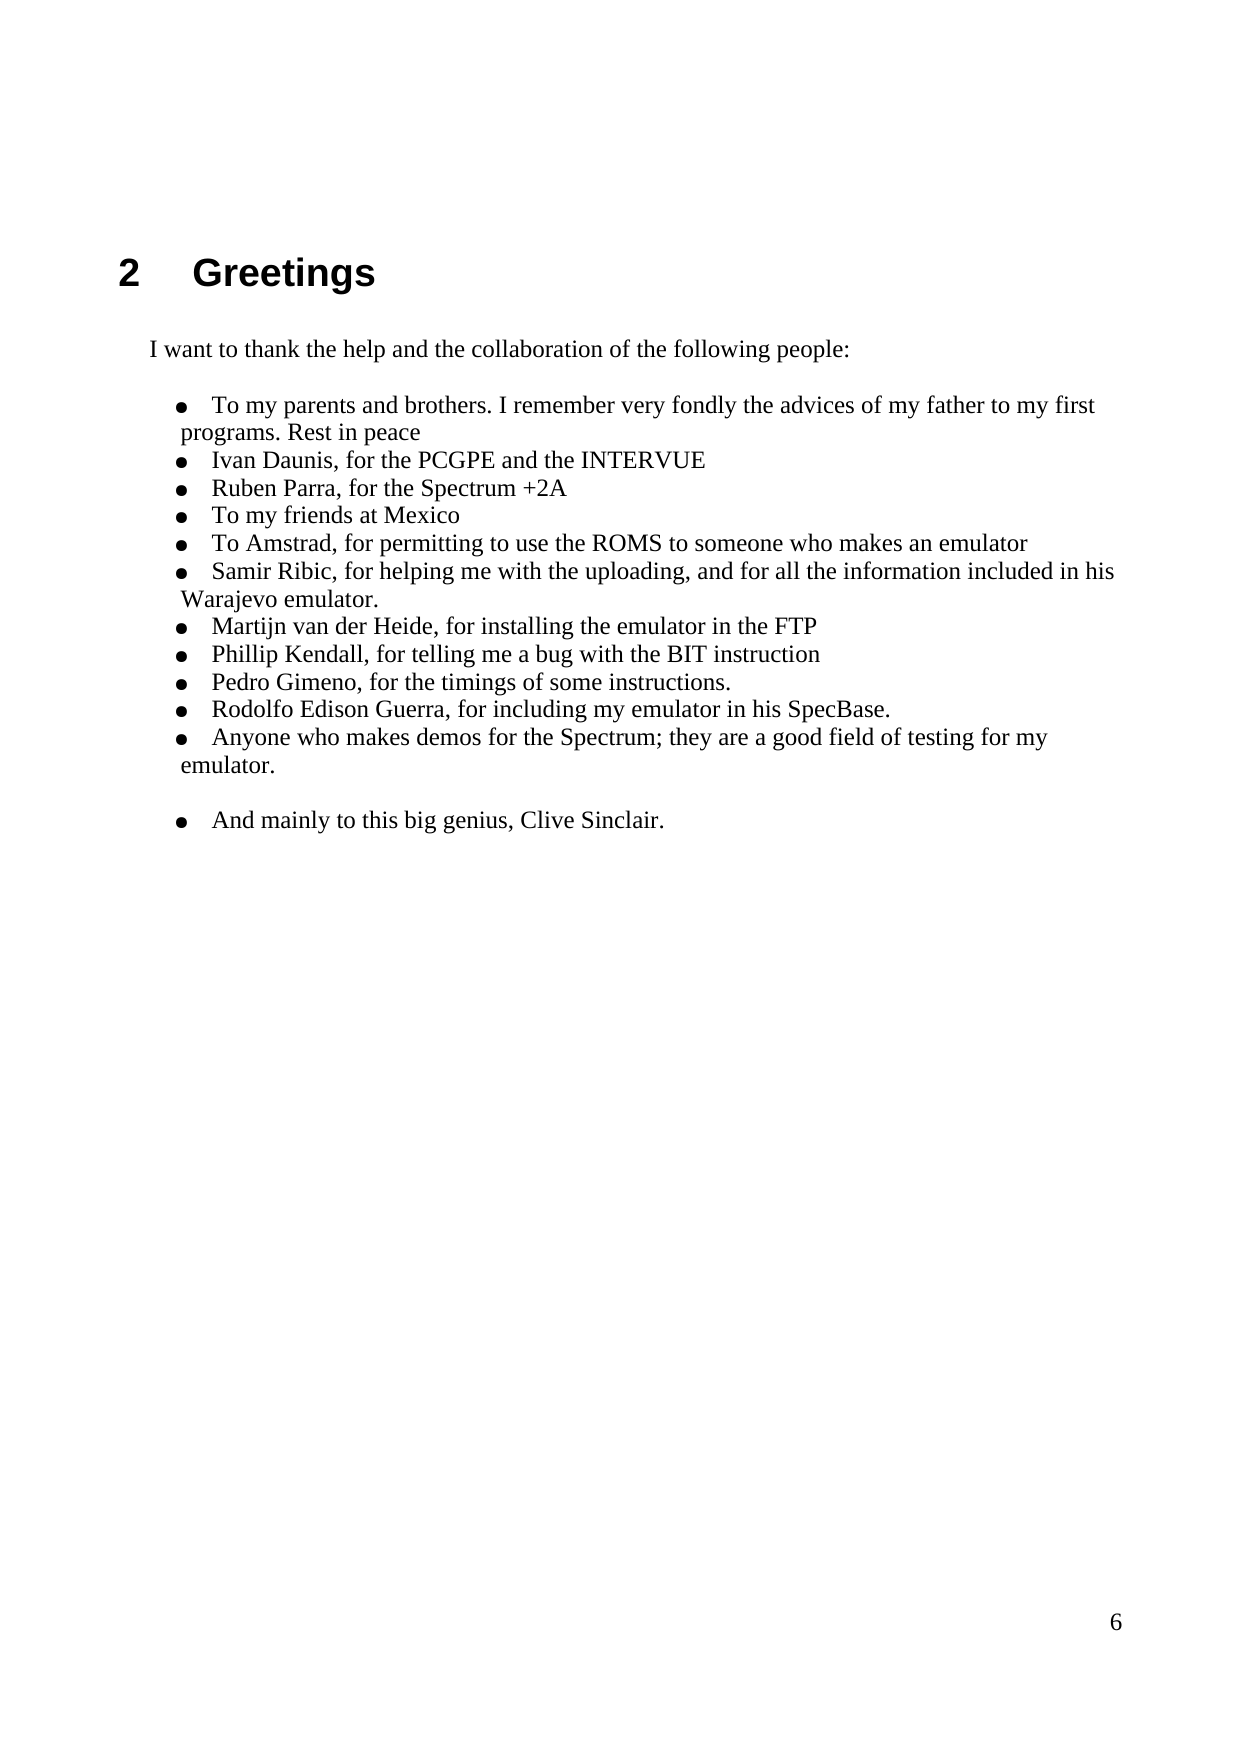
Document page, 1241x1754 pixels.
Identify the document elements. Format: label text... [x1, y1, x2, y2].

list Ruben Parra, for the Spectrum +2A [143, 474, 1122, 502]
list Rodolfo Edison Guerra, for including my emulator in his SpecBase. [143, 696, 1122, 723]
list Ivan Daunis, for the PCGPE and the INTERVUE [143, 446, 1122, 474]
list To my friends at Mexico [143, 502, 1122, 529]
list Phillip Kendall, for telling me a bug with the BIT instruction [143, 640, 1122, 668]
list Pedro Gimeno, for the timings of some instructions. [143, 668, 1122, 696]
subtitle 2 Greetings [118, 251, 1122, 295]
list To Amstrad, for permitting to use the ROMS to someone who makes an emulator [143, 529, 1122, 557]
list And mainly to this big genius, Clive Sinclair. [143, 806, 1122, 834]
text I want to thank the help and the collaboration of the following people: [118, 335, 1122, 363]
list Martijn van der Heide, for installing the emulator in the FTP [143, 612, 1122, 640]
list Anyone who makes demos for the Spectrum; they are a good field of testing for my emulator. [143, 723, 1122, 779]
list To my parents and brothers. I remember very fondly the advices of my father to my first programs. Rest in peace [143, 391, 1122, 446]
list Samir Ribic, for helping me with the uploading, and for all the information included in his Warajevo emulator. [143, 557, 1122, 612]
